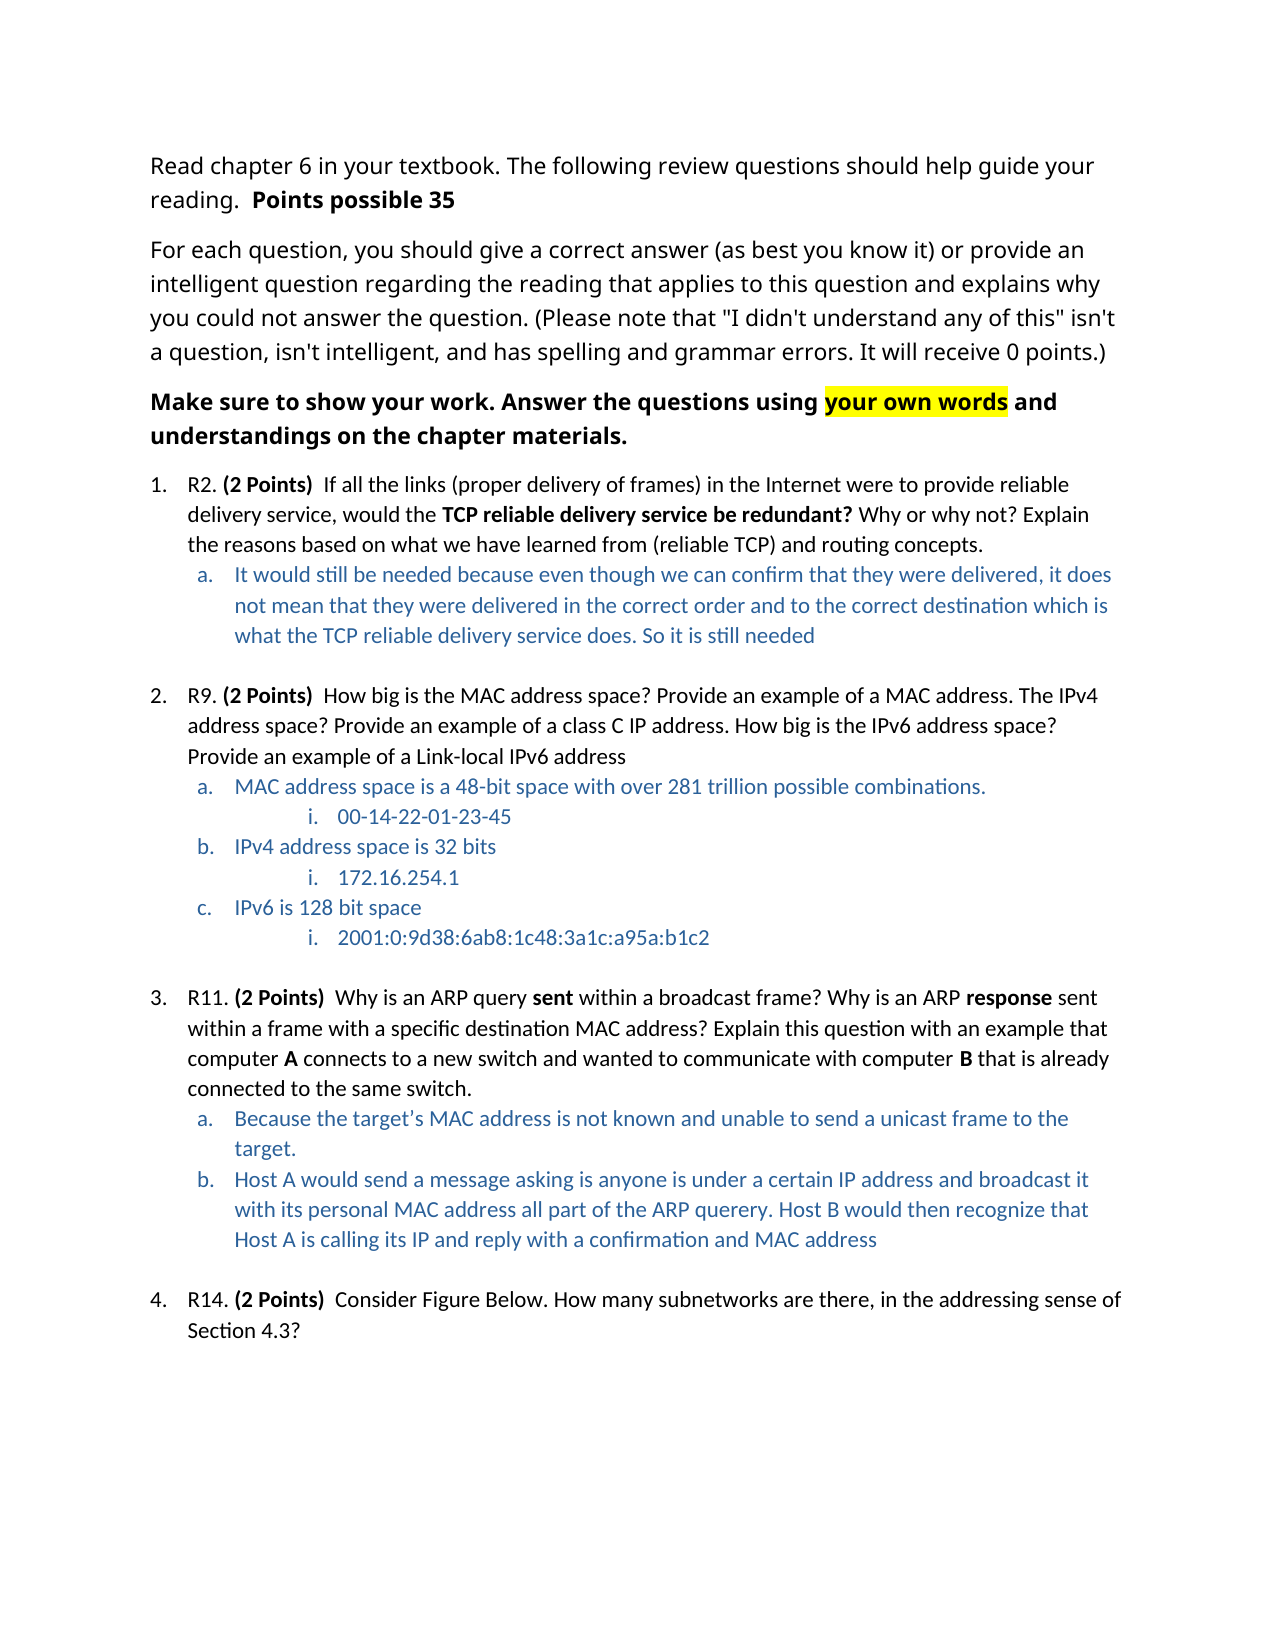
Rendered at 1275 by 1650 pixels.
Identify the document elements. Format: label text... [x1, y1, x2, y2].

text Read chapter 6 in your textbook. The following review questions should help guide your reading. Points possible 35 [150, 150, 1125, 215]
list 2001:0:9d38:6ab8:1c48:3a1c:a95a:b1c2 [319, 923, 1125, 951]
list R11. (2 Points) Why is an ARP query sent within a broadcast frame? Why is an ARP response sent within a frame with a specific destination MAC address? Explain this question with an example that computer A connects to a new switch and wanted to communicate with computer B that is already connected to the same switch. [150, 983, 1125, 1102]
list 00-14-22-01-23-45 [319, 802, 1125, 830]
list R2. (2 Points) If all the links (proper delivery of frames) in the Internet were to provide reliable delivery service, would the TCP reliable delivery service be redundant? Why or why not? Explain the reasons based on what we have learned from (reliable TCP) and routing concepts. [150, 470, 1125, 558]
list Host A would send a message asking is anyone is under a certain IP address and broadcast it with its personal MAC address all part of the ARP querery. Host B would then recognize that Host A is calling its IP and reply with a confirmation and MAC address [197, 1165, 1125, 1253]
list R9. (2 Points) How big is the MAC address space? Provide an example of a MAC address. The IPv4 address space? Provide an example of a class C IP address. How big is the IPv6 address space? Provide an example of a Link-local IPv6 address [150, 681, 1125, 770]
list IPv6 is 128 bit space [197, 893, 1125, 921]
list MAC address space is a 48-bit space with over 281 trillion possible combinations. [197, 772, 1125, 800]
list R14. (2 Points) Consider Figure Below. How many subnetworks are there, in the addressing sense of Section 4.3? [150, 1286, 1125, 1344]
text Make sure to show your work. Answer the questions using your own words and understandings on the chapter materials. [150, 386, 1125, 451]
list IPv4 address space is 32 bits [197, 832, 1125, 861]
text For each question, you should give a correct answer (as best you know it) or provide an intelligent question regarding the reading that applies to this question and explains why you could not answer the question. (Please note that "I didn't understand any of this" isn't a question, isn't intelligent, and has spelling and grammar errors. It will receive 0 points.) [150, 234, 1125, 367]
list It would still be needed because even though we can confirm that they were delivered, it does not mean that they were delivered in the correct order and to the correct destination which is what the TCP reliable delivery service does. So it is still needed [197, 561, 1125, 649]
list Because the target’s MAC address is not known and unable to send a unicast frame to the target. [197, 1104, 1125, 1163]
list 172.16.254.1 [319, 863, 1125, 891]
